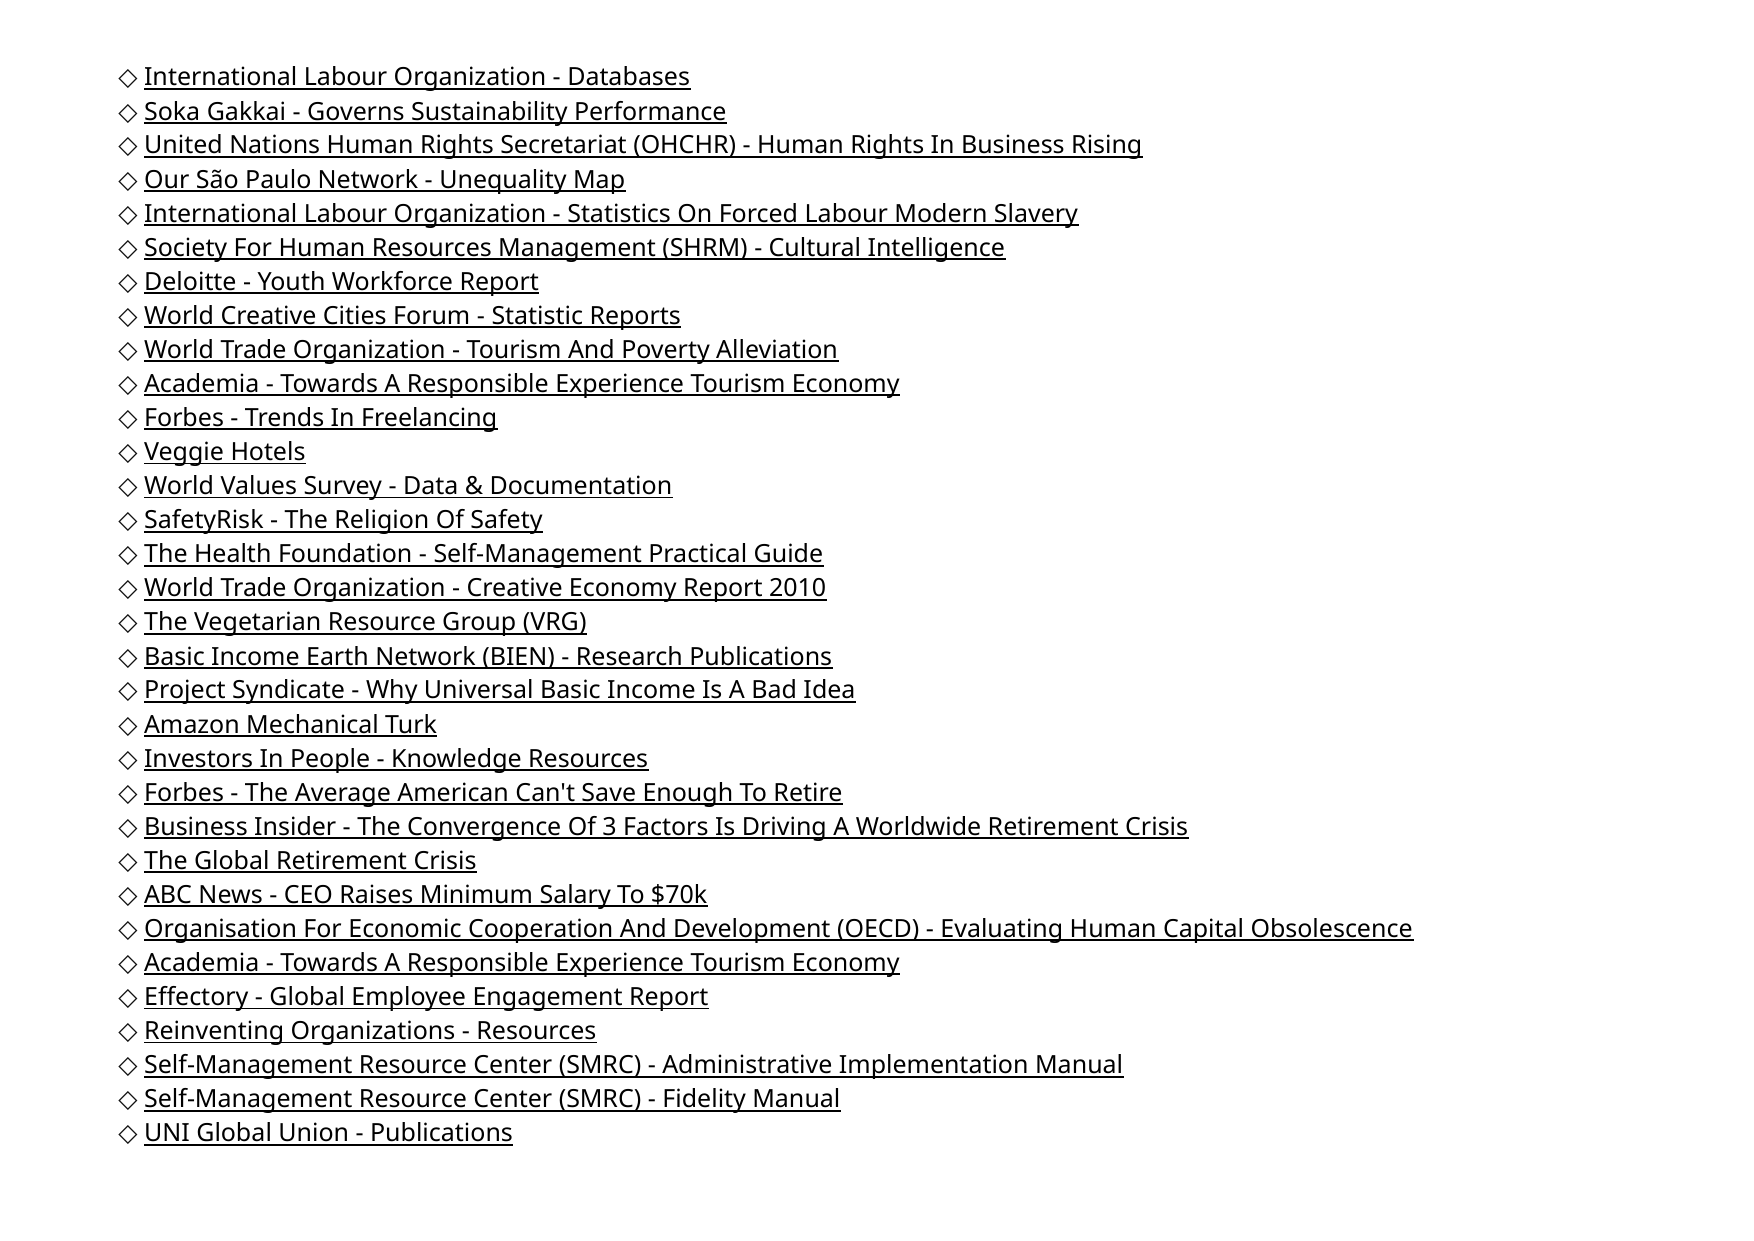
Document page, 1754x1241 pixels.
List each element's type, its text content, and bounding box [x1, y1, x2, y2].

text ◇ World Values Survey - Data & Documentation [118, 468, 1695, 502]
text ◇ Soka Gakkai - Governs Sustainability Performance [118, 93, 1695, 127]
text ◇ Business Insider - The Convergence Of 3 Factors Is Driving A Worldwide Retirement Crisis [118, 808, 1695, 842]
text ◇ Academia - Towards A Responsible Experience Tourism Economy [118, 945, 1695, 979]
text ◇ United Nations Human Rights Secretariat (OHCHR) - Human Rights In Business Rising [118, 127, 1695, 161]
text ◇ Forbes - Trends In Freelancing [118, 400, 1695, 434]
text ◇ Reinventing Organizations - Resources [118, 1013, 1695, 1047]
text ◇ World Trade Organization - Creative Economy Report 2010 [118, 570, 1695, 604]
text ◇ Forbes - The Average American Can't Save Enough To Retire [118, 774, 1695, 808]
text ◇ International Labour Organization - Databases [118, 59, 1695, 93]
text ◇ Our São Paulo Network - Unequality Map [118, 161, 1695, 195]
text ◇ UNI Global Union - Publications [118, 1115, 1695, 1149]
text ◇ Academia - Towards A Responsible Experience Tourism Economy [118, 366, 1695, 400]
text ◇ Effectory - Global Employee Engagement Report [118, 979, 1695, 1013]
text ◇ International Labour Organization - Statistics On Forced Labour Modern Slavery [118, 195, 1695, 229]
text ◇ Basic Income Earth Network (BIEN) - Research Publications [118, 638, 1695, 672]
text ◇ The Global Retirement Crisis [118, 842, 1695, 877]
text ◇ World Trade Organization - Tourism And Poverty Alleviation [118, 332, 1695, 366]
text ◇ The Health Foundation - Self-Management Practical Guide [118, 536, 1695, 570]
text ◇ The Vegetarian Resource Group (VRG) [118, 604, 1695, 638]
text ◇ Self-Management Resource Center (SMRC) - Administrative Implementation Manual [118, 1047, 1695, 1081]
text ◇ Deloitte - Youth Workforce Report [118, 263, 1695, 297]
text ◇ Self-Management Resource Center (SMRC) - Fidelity Manual [118, 1081, 1695, 1115]
text ◇ Veggie Hotels [118, 434, 1695, 468]
text ◇ Project Syndicate - Why Universal Basic Income Is A Bad Idea [118, 672, 1695, 706]
text ◇ Organisation For Economic Cooperation And Development (OECD) - Evaluating Human Capital Obsolescence [118, 911, 1695, 945]
text ◇ ABC News - CEO Raises Minimum Salary To $70k [118, 877, 1695, 911]
text ◇ SafetyRisk - The Religion Of Safety [118, 502, 1695, 536]
text ◇ World Creative Cities Forum - Statistic Reports [118, 297, 1695, 332]
text ◇ Amazon Mechanical Turk [118, 706, 1695, 740]
text ◇ Society For Human Resources Management (SHRM) - Cultural Intelligence [118, 229, 1695, 263]
text ◇ Investors In People - Knowledge Resources [118, 740, 1695, 774]
